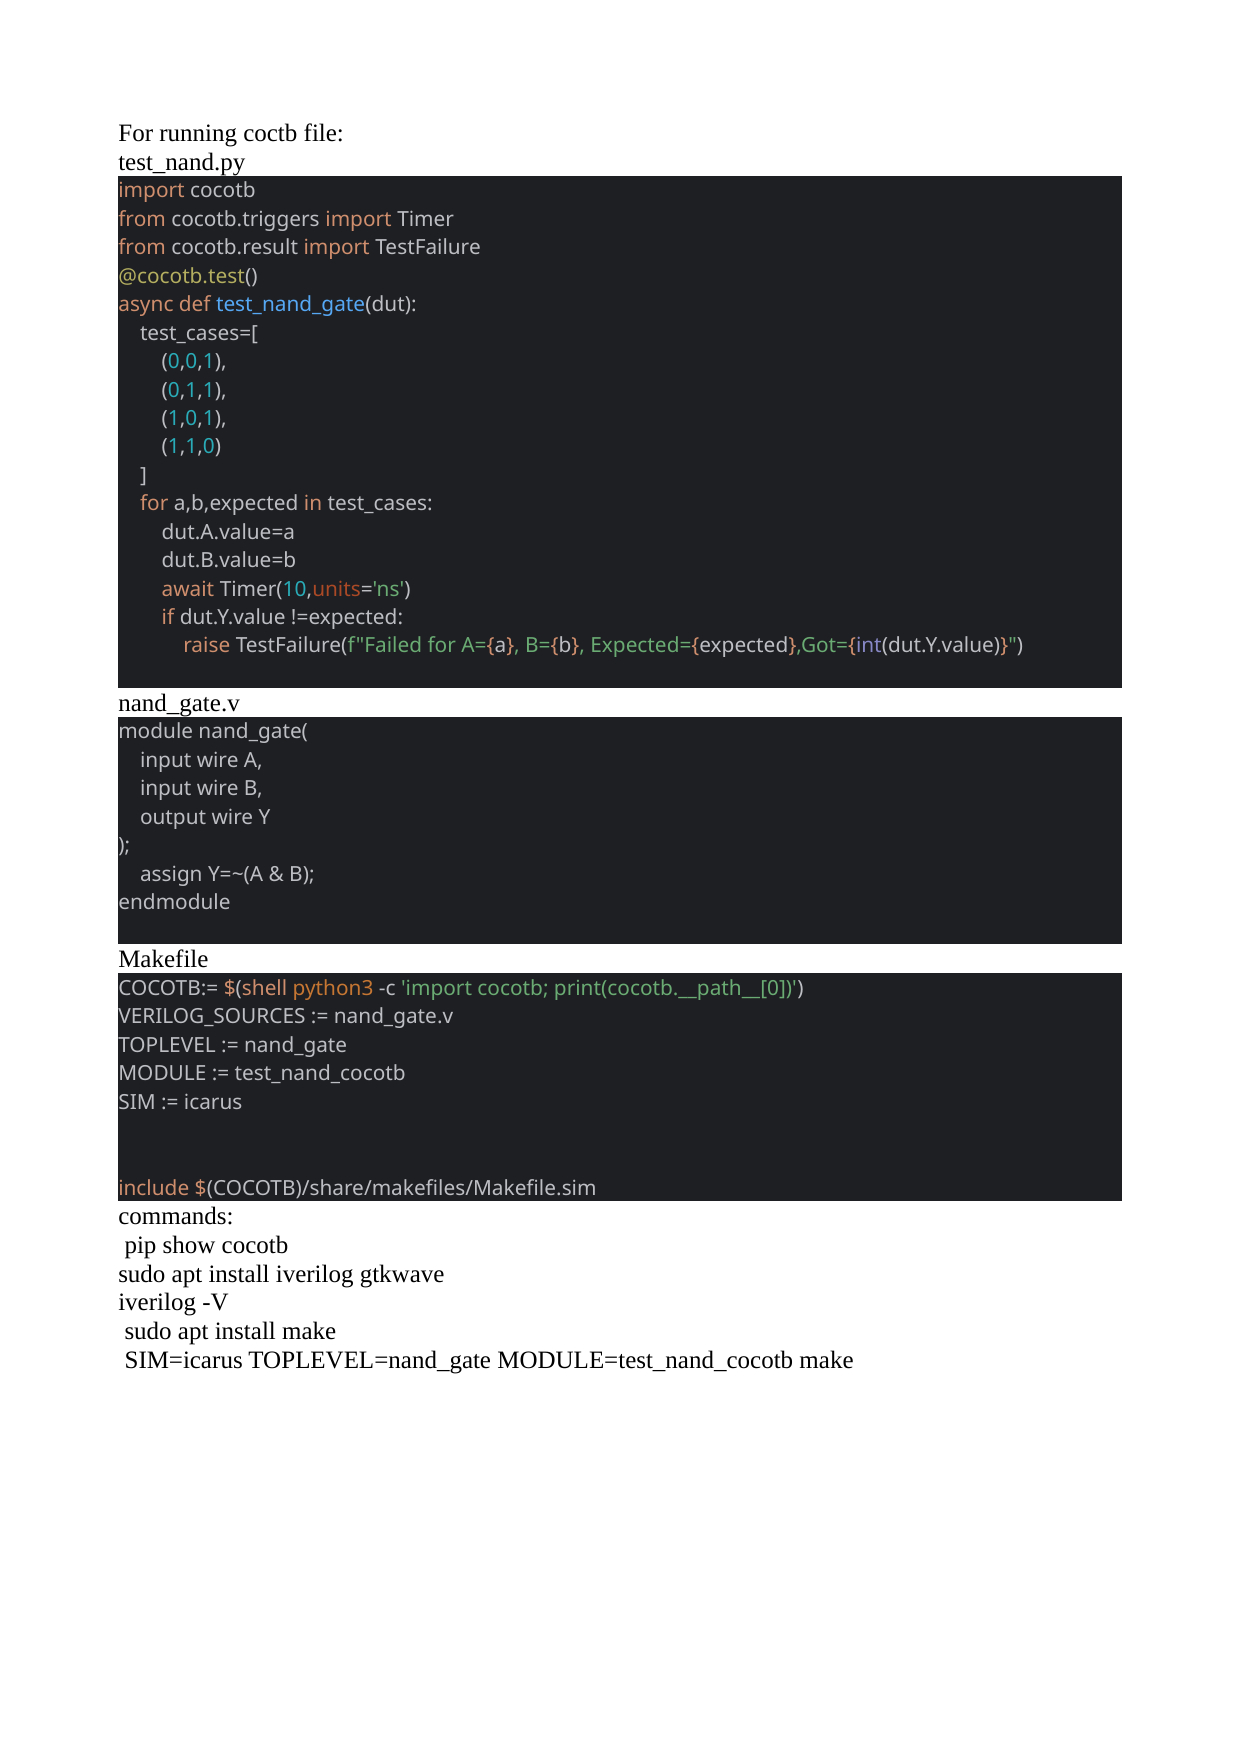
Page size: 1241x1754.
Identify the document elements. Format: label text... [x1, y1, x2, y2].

text commands: [118, 1201, 1122, 1230]
text sudo apt install iverilog gtkwave [118, 1259, 1122, 1287]
text module nand_gate( input wire A, input wire B, output wire Y ); assign Y=~(A & B); endmodule [118, 717, 1122, 944]
text import cocotb from cocotb.triggers import Timer from cocotb.result import TestFailure @cocotb.test() async def test_nand_gate(dut): test_cases=[ (0,0,1), (0,1,1), (1,0,1), (1,1,0) ] for a,b,expected in test_cases: dut.A.value=a dut.B.value=b await Timer(10,units='ns') if dut.Y.value !=expected: raise TestFailure(f"Failed for A={a}, B={b}, Expected={expected},Got={int(dut.Y.value)}") [118, 176, 1122, 688]
text pip show cocotb [118, 1230, 1122, 1259]
text For running coctb file: [118, 118, 1122, 147]
text test_nand.py [118, 147, 1122, 176]
text Makefile [118, 944, 1122, 973]
text SIM=icarus TOPLEVEL=nand_gate MODULE=test_nand_cocotb make [118, 1345, 1122, 1374]
text iverilog -V [118, 1287, 1122, 1316]
text COCOTB:= $(shell python3 -c 'import cocotb; print(cocotb.__path__[0])') VERILOG_SOURCES := nand_gate.v TOPLEVEL := nand_gate MODULE := test_nand_cocotb SIM := icarus include $(COCOTB)/share/makefiles/Makefile.sim [118, 973, 1122, 1201]
text sudo apt install make [118, 1316, 1122, 1345]
text nand_gate.v [118, 688, 1122, 717]
